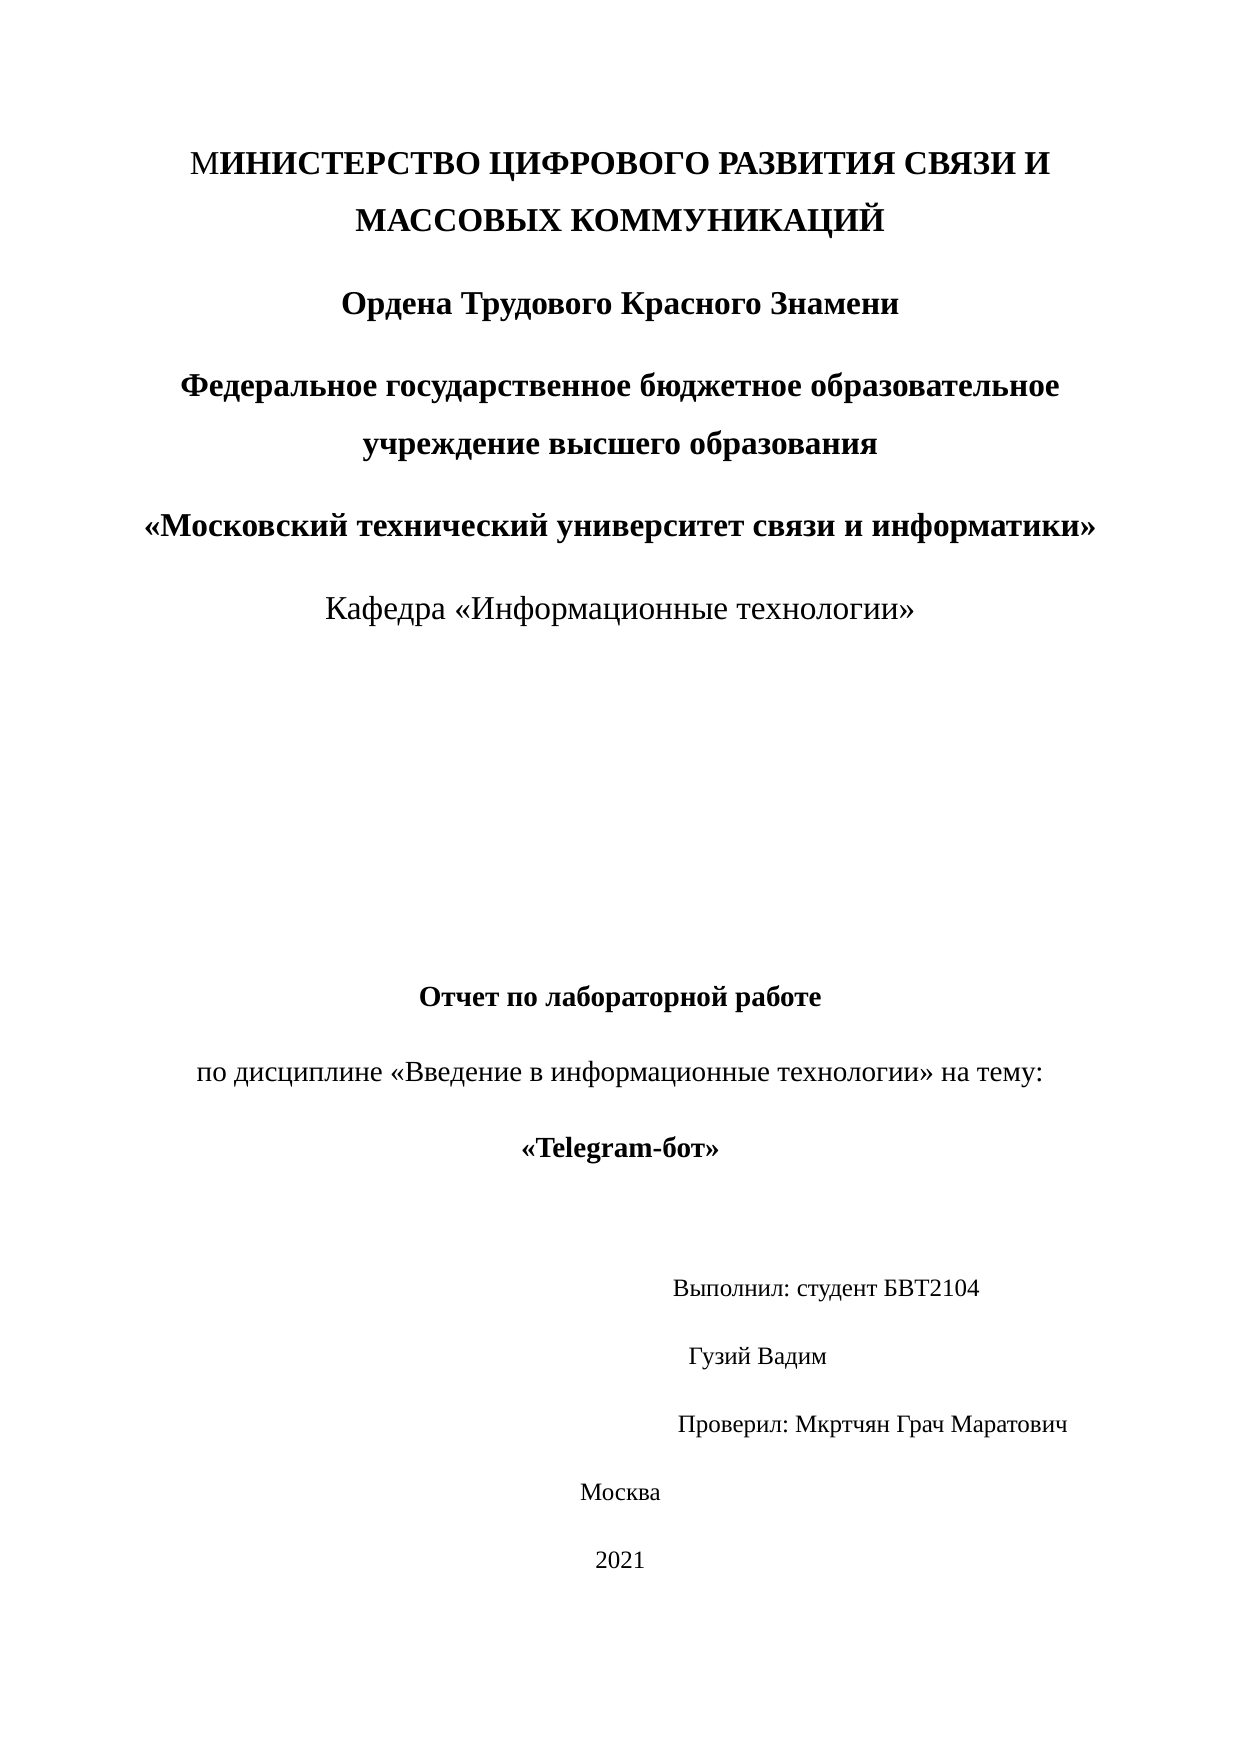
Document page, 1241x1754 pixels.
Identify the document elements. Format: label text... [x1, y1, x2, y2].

subtitle Федеральное государственное бюджетное образовательное учреждение высшего образования [118, 366, 1122, 461]
subtitle «Московский технический университет связи и информатики» [118, 506, 1122, 544]
text 2021 [118, 1546, 1122, 1574]
subtitle по дисциплине «Введение в информационные технологии» на тему: [118, 1054, 1122, 1088]
text Проверил: Мкртчян Грач Маратович [118, 1409, 1122, 1438]
subtitle Отчет по лабораторной работе [118, 979, 1122, 1013]
subtitle Ордена Трудового Красного Знамени [118, 283, 1122, 321]
text Выполнил: студент БВТ2104 [635, 1273, 1122, 1302]
subtitle Кафедра «Информационные технологии» [118, 588, 1122, 626]
subtitle «Telegram-бот» [118, 1130, 1122, 1163]
text Гузий Вадим [118, 1341, 1122, 1370]
subtitle МИНИСТЕРСТВО ЦИФРОВОГО РАЗВИТИЯ СВЯЗИ И МАССОВЫХ КОММУНИКАЦИЙ [118, 143, 1122, 239]
text Москва [487, 1477, 1122, 1506]
